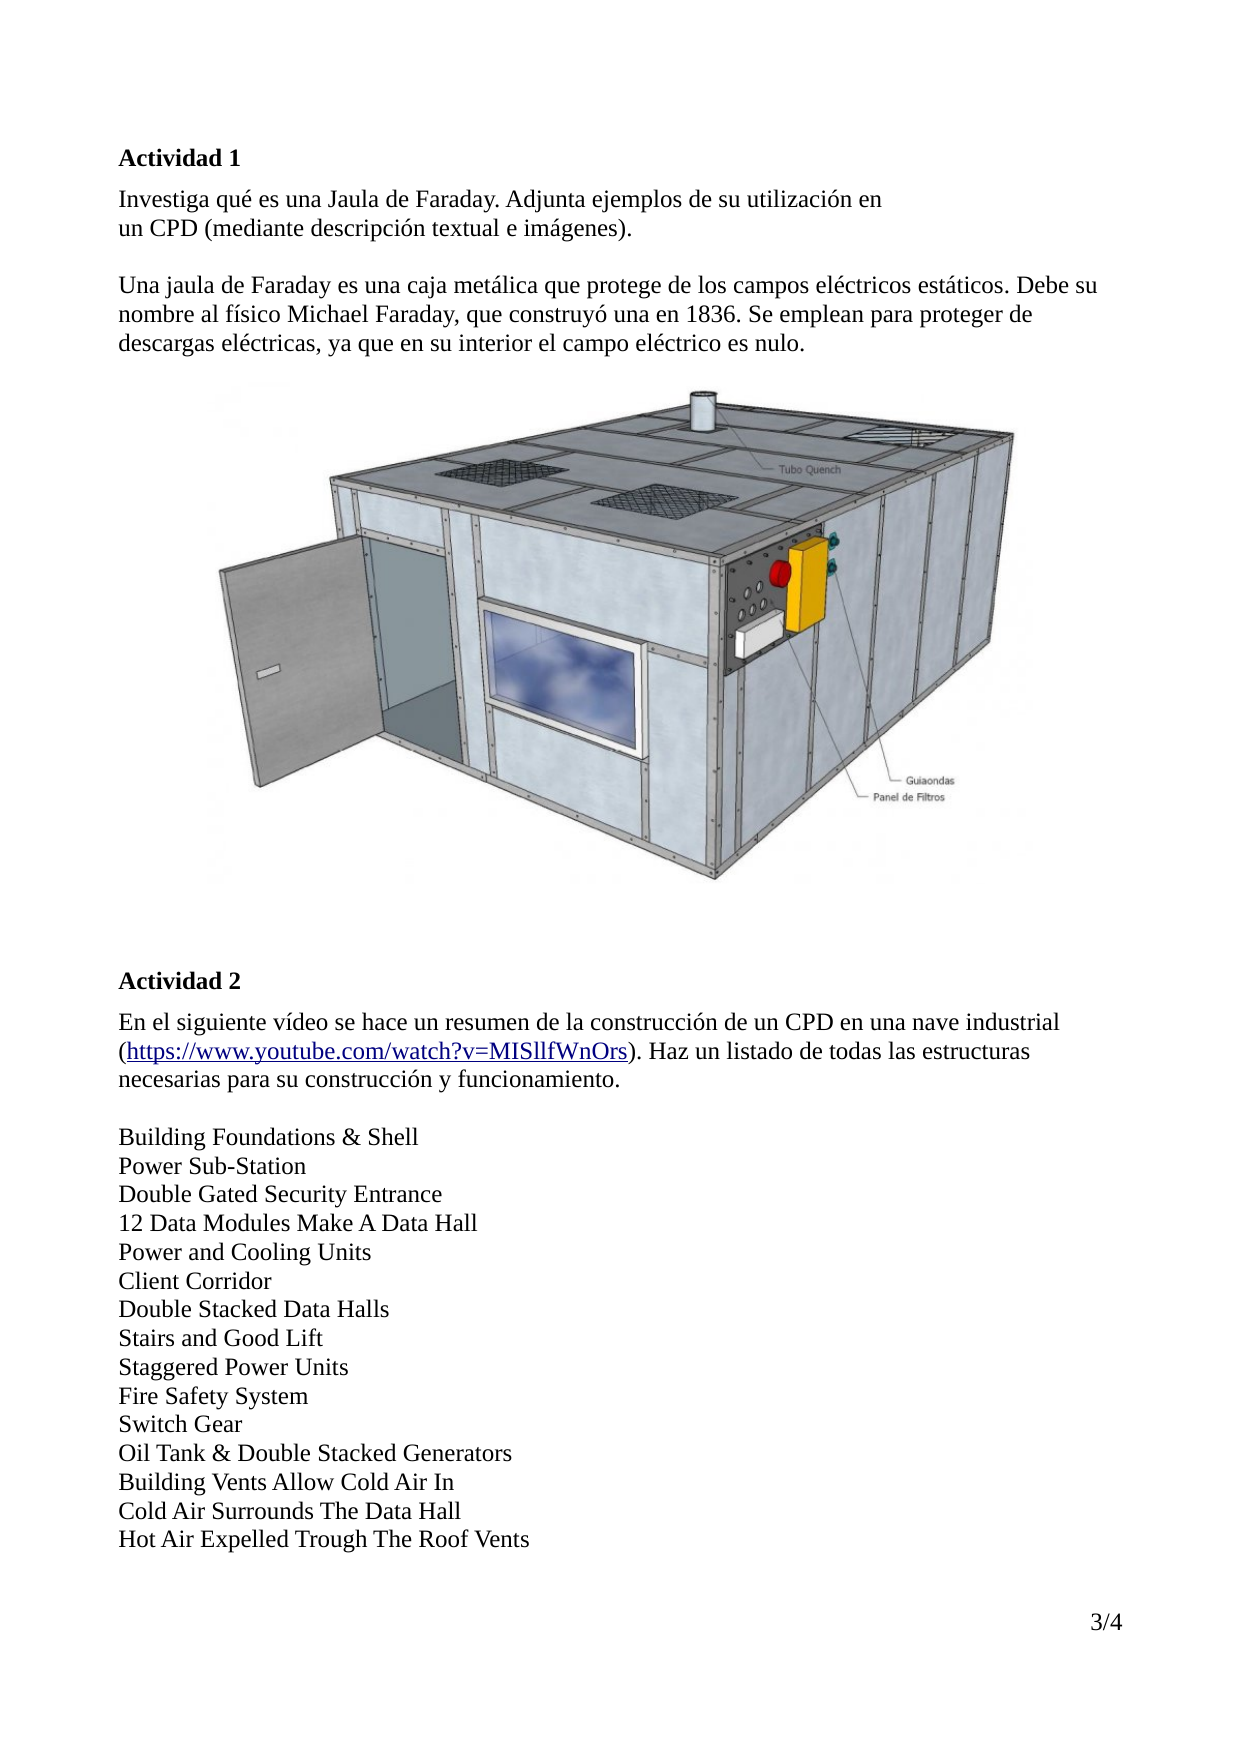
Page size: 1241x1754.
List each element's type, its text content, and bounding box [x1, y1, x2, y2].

text Building Foundations & Shell [118, 1122, 1122, 1151]
text Fire Safety System [118, 1381, 1122, 1409]
text 12 Data Modules Make A Data Hall [118, 1208, 1122, 1237]
text un CPD (mediante descripción textual e imágenes). [118, 213, 1122, 242]
text Oil Tank & Double Stacked Generators [118, 1438, 1122, 1467]
text Cold Air Surrounds The Data Hall [118, 1496, 1122, 1524]
text Double Gated Security Entrance [118, 1179, 1122, 1208]
text Power and Cooling Units [118, 1237, 1122, 1266]
subtitle Actividad 1 [118, 143, 1122, 172]
picture [207, 382, 1034, 884]
text Investiga qué es una Jaula de Faraday. Adjunta ejemplos de su utilización en [118, 184, 1122, 213]
text Hot Air Expelled Trough The Roof Vents [118, 1524, 1122, 1553]
text Staggered Power Units [118, 1352, 1122, 1381]
text Power Sub-Station [118, 1151, 1122, 1179]
text Switch Gear [118, 1409, 1122, 1438]
text Client Corridor [118, 1266, 1122, 1294]
text Stairs and Good Lift [118, 1323, 1122, 1352]
text Una jaula de Faraday es una caja metálica que protege de los campos eléctricos estáticos. Debe su nombre al físico Michael Faraday, que construyó una en 1836. Se emplean para proteger de descargas eléctricas, ya que en su interior el campo eléctrico es nulo. [118, 271, 1122, 357]
text En el siguiente vídeo se hace un resumen de la construcción de un CPD en una nave industrial (https://www.youtube.com/watch?v=MISllfWnOrs). Haz un listado de todas las estructuras necesarias para su construcción y funcionamiento. [118, 1007, 1122, 1093]
text Building Vents Allow Cold Air In [118, 1467, 1122, 1496]
subtitle Actividad 2 [118, 966, 1122, 994]
text Double Stacked Data Halls [118, 1294, 1122, 1323]
